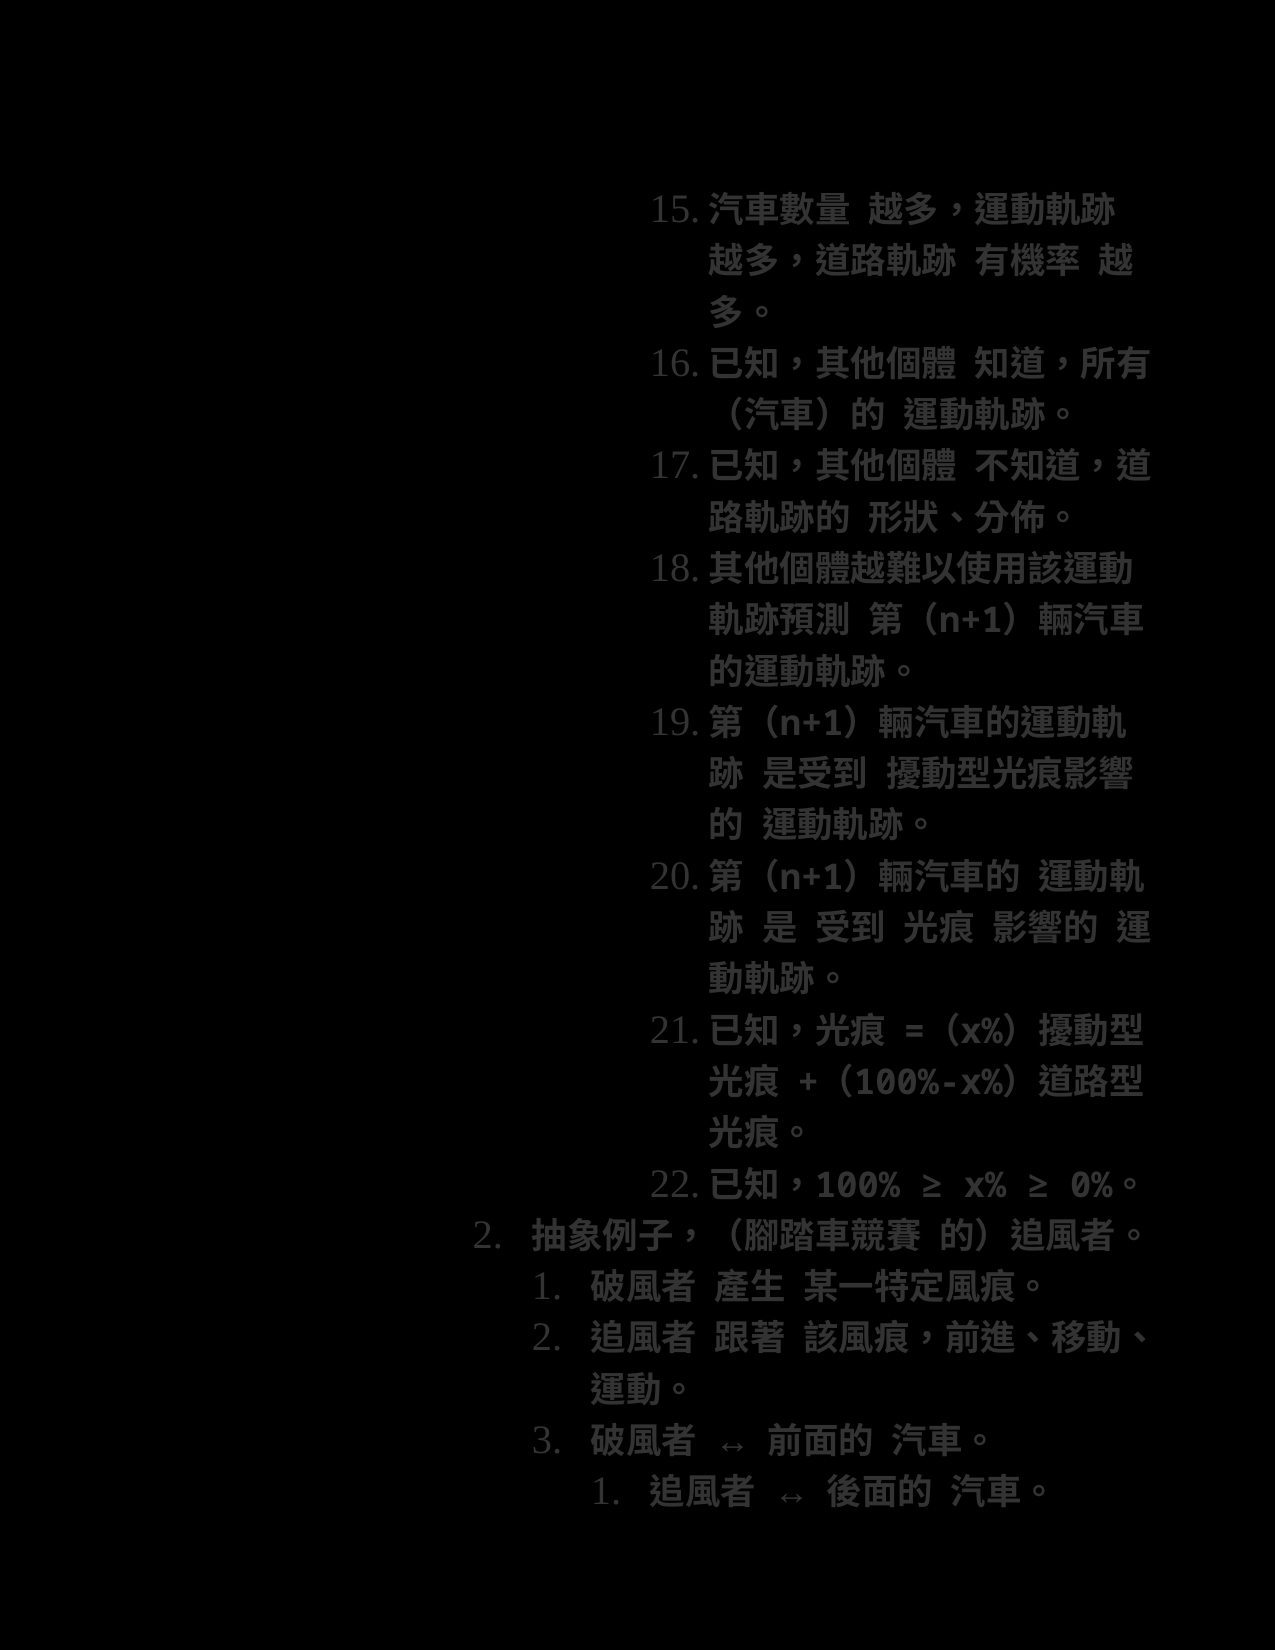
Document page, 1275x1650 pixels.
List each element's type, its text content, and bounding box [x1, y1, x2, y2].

list 追風者 跟著 該風痕，前進、移動、運動。 [532, 1310, 1157, 1412]
list 追風者 ↔ 後面的 汽車。 [591, 1463, 1157, 1515]
list 破風者 產生 某一特定風痕。 [532, 1258, 1157, 1310]
list 其他個體越難以使用該運動軌跡預測 第（n+1）輛汽車的運動軌跡。 [649, 540, 1157, 694]
list 已知，其他個體 不知道，道路軌跡的 形狀、分佈。 [649, 438, 1157, 540]
list 汽車數量 越多，運動軌跡 越多，道路軌跡 有機率 越多。 [649, 182, 1157, 335]
list 已知，其他個體 知道，所有（汽車）的 運動軌跡。 [649, 335, 1157, 438]
list 第（n+1）輛汽車的運動軌跡 是受到 擾動型光痕影響的 運動軌跡。 [649, 694, 1157, 848]
list 抽象例子，（腳踏車競賽 的）追風者。 [472, 1207, 1157, 1258]
list 破風者 ↔ 前面的 汽車。 [532, 1412, 1157, 1463]
list 已知，光痕 =（x%）擾動型光痕 +（100%-x%）道路型光痕。 [649, 1002, 1157, 1156]
list 第（n+1）輛汽車的 運動軌跡 是 受到 光痕 影響的 運動軌跡。 [649, 848, 1157, 1002]
list 已知，100% ≥ x% ≥ 0%。 [649, 1156, 1157, 1207]
